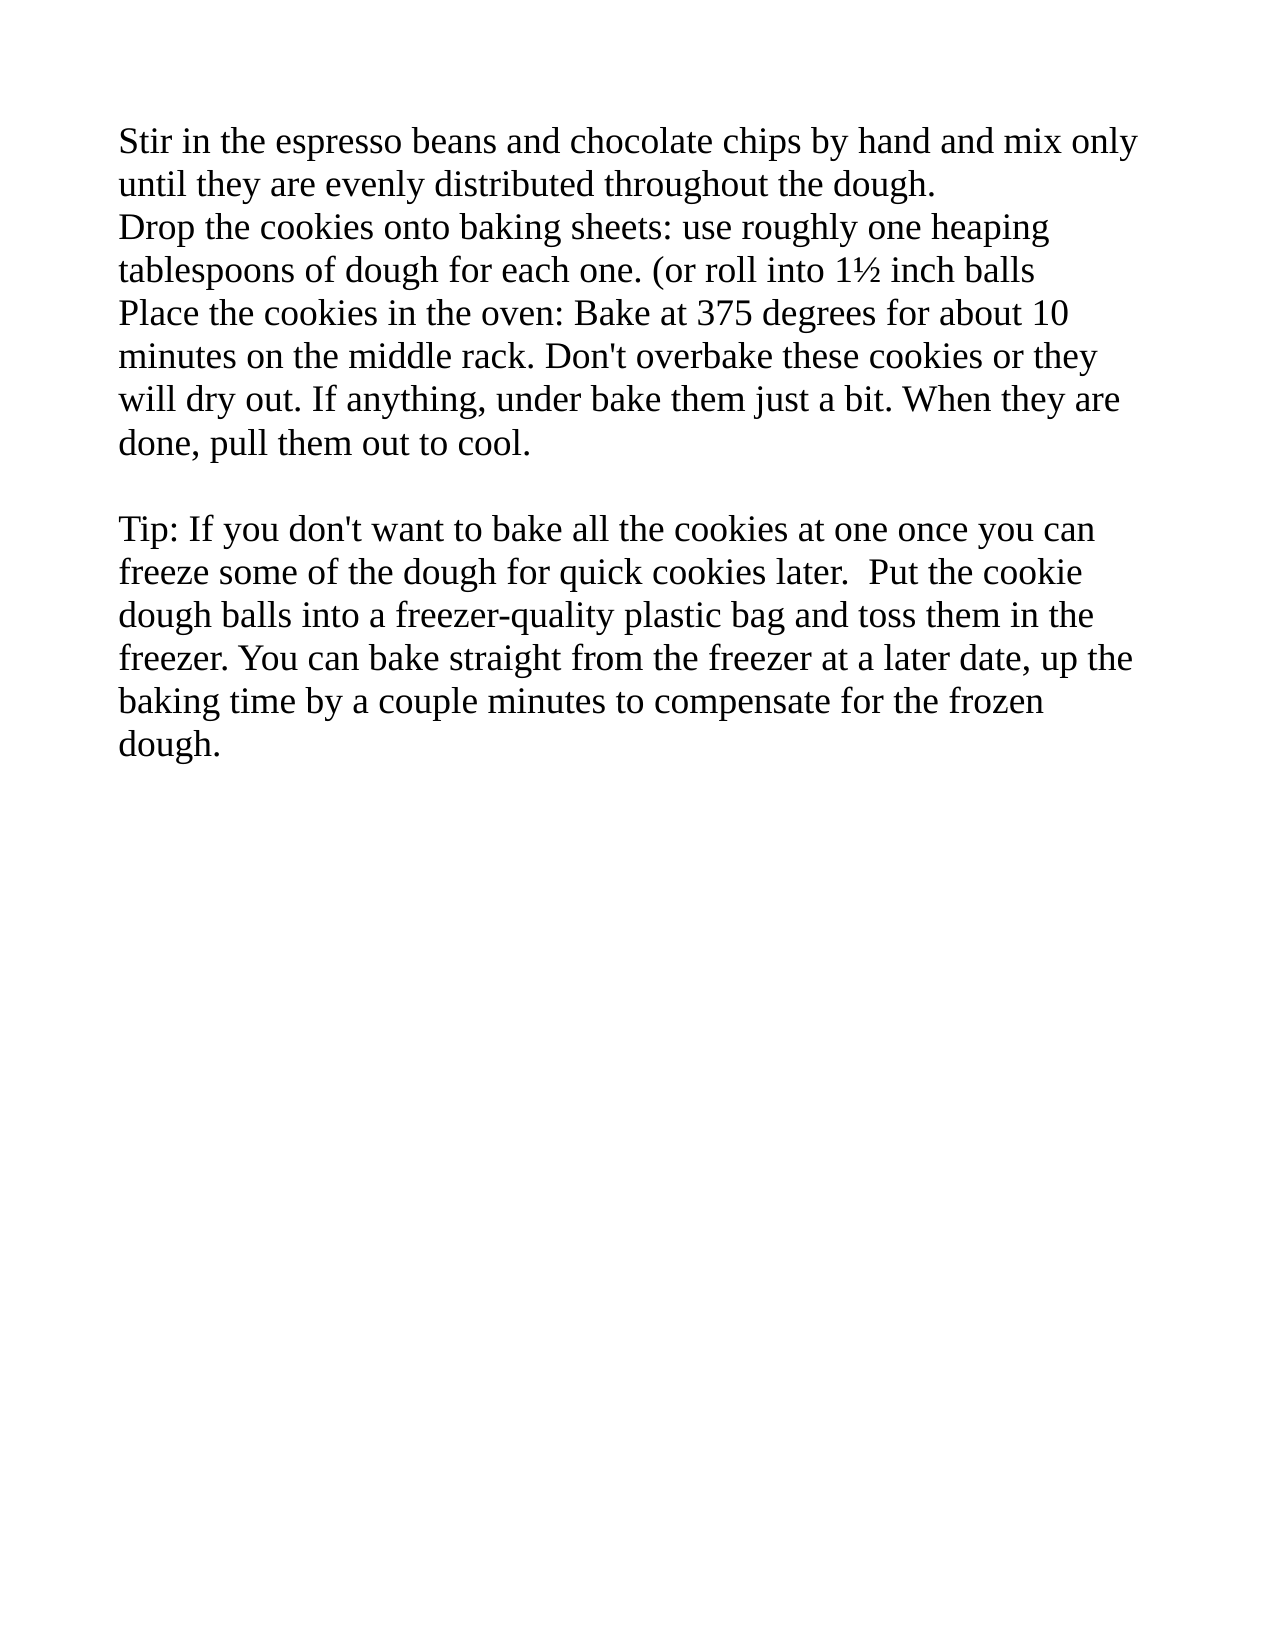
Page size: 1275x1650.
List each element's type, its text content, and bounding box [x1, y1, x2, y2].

text Place the cookies in the oven: Bake at 375 degrees for about 10 minutes on the middle rack. Don't overbake these cookies or they will dry out. If anything, under bake them just a bit. When they are done, pull them out to cool. [118, 291, 1157, 463]
text Tip: If you don't want to bake all the cookies at one once you can freeze some of the dough for quick cookies later. Put the cookie dough balls into a freezer-quality plastic bag and toss them in the freezer. You can bake straight from the freezer at a later date, up the baking time by a couple minutes to compensate for the frozen dough. [118, 506, 1157, 765]
text Drop the cookies onto baking sheets: use roughly one heaping tablespoons of dough for each one. (or roll into 1½ inch balls [118, 204, 1157, 291]
text Stir in the espresso beans and chocolate chips by hand and mix only until they are evenly distributed throughout the dough. [118, 118, 1157, 204]
